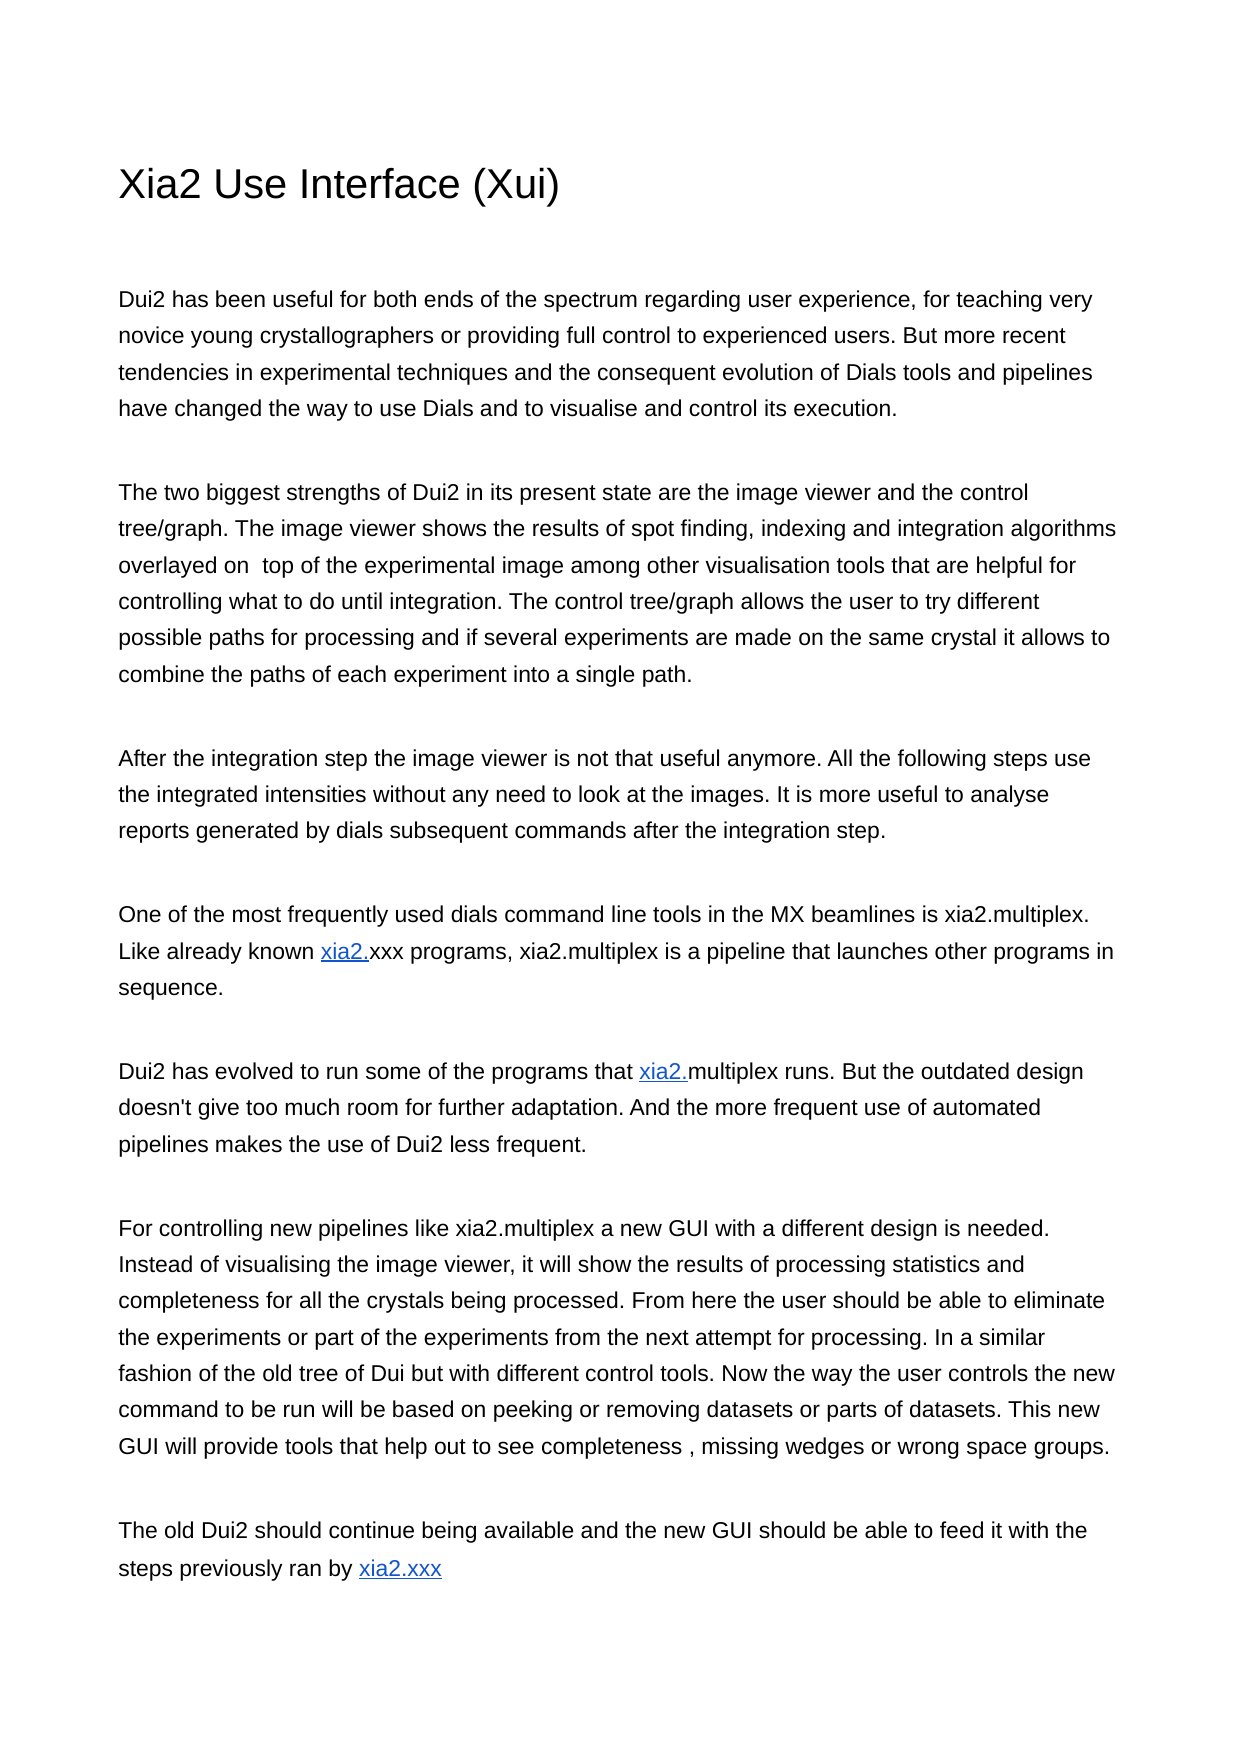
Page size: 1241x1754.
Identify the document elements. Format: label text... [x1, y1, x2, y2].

text Dui2 has evolved to run some of the programs that xia2.multiplex runs. But the outdated design doesn't give too much room for further adaptation. And the more frequent use of automated pipelines makes the use of Dui2 less frequent. [118, 1058, 1122, 1157]
text The old Dui2 should continue being available and the new GUI should be able to feed it with the steps previously ran by xia2.xxx [118, 1517, 1122, 1582]
text The two biggest strengths of Dui2 in its present state are the image viewer and the control tree/graph. The image viewer shows the results of spot finding, indexing and integration algorithms overlayed on top of the experimental image among other visualisation tools that are helpful for controlling what to do until integration. The control tree/graph allows the user to try different possible paths for processing and if several experiments are made on the same crystal it allows to combine the paths of each experiment into a single path. [118, 479, 1122, 687]
text After the integration step the image viewer is not that useful anymore. All the following steps use the integrated intensities without any need to look at the images. It is more useful to analyse reports generated by dials subsequent commands after the integration step. [118, 745, 1122, 844]
text For controlling new pipelines like xia2.multiplex a new GUI with a different design is needed. Instead of visualising the image viewer, it will show the results of processing statistics and completeness for all the crystals being processed. From here the user should be able to eliminate the experiments or part of the experiments from the next attempt for processing. In a similar fashion of the old tree of Dui but with different control tools. Now the way the user controls the new command to be run will be based on peeking or removing datasets or parts of datasets. This new GUI will provide tools that help out to see completeness , missing wedges or wrong space groups. [118, 1215, 1122, 1459]
subtitle Xia2 Use Interface (Xui) [118, 160, 1122, 208]
text One of the most frequently used dials command line tools in the MX beamlines is xia2.multiplex. Like already known xia2.xxx programs, xia2.multiplex is a pipeline that launches other programs in sequence. [118, 901, 1122, 1000]
text Dui2 has been useful for both ends of the spectrum regarding user experience, for teaching very novice young crystallographers or providing full control to experienced users. But more recent tendencies in experimental techniques and the consequent evolution of Dials tools and pipelines have changed the way to use Dials and to visualise and control its execution. [118, 286, 1122, 421]
